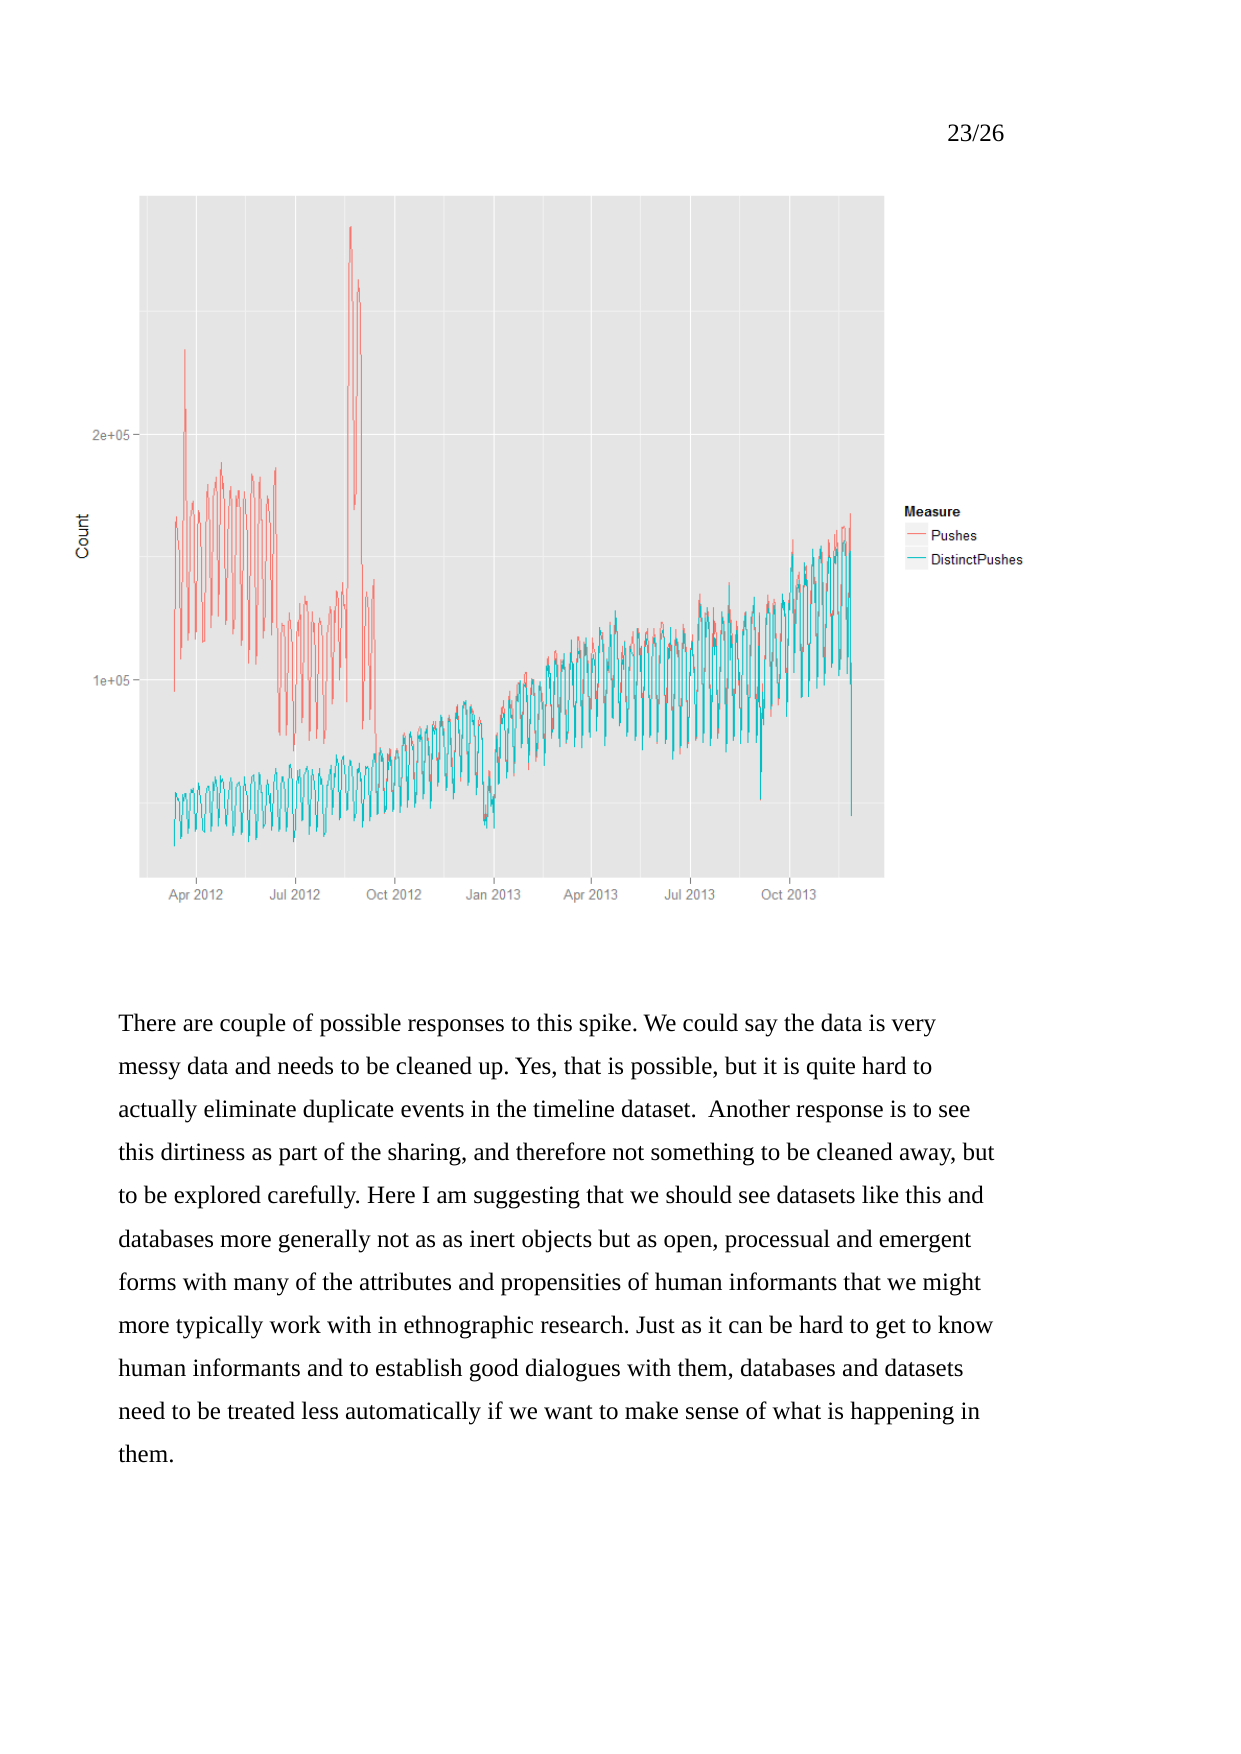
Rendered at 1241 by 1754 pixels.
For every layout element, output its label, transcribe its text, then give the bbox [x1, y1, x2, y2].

text There are couple of possible responses to this spike. We could say the data is very messy data and needs to be cleaned up. Yes, that is possible, but it is quite hard to actually eliminate duplicate events in the timeline dataset. Another response is to see this dirtiness as part of the sharing, and therefore not something to be cleaned away, but to be explored carefully. Here I am suggesting that we should see datasets like this and databases more generally not as as inert objects but as open, processual and emergent forms with many of the attributes and propensities of human informants that we might more typically work with in ethnographic research. Just as it can be hard to get to know human informants and to establish good dialogues with them, databases and datasets need to be treated less automatically if we want to make sense of what is happening in them. [118, 1008, 1004, 1468]
picture [59, 176, 1063, 933]
